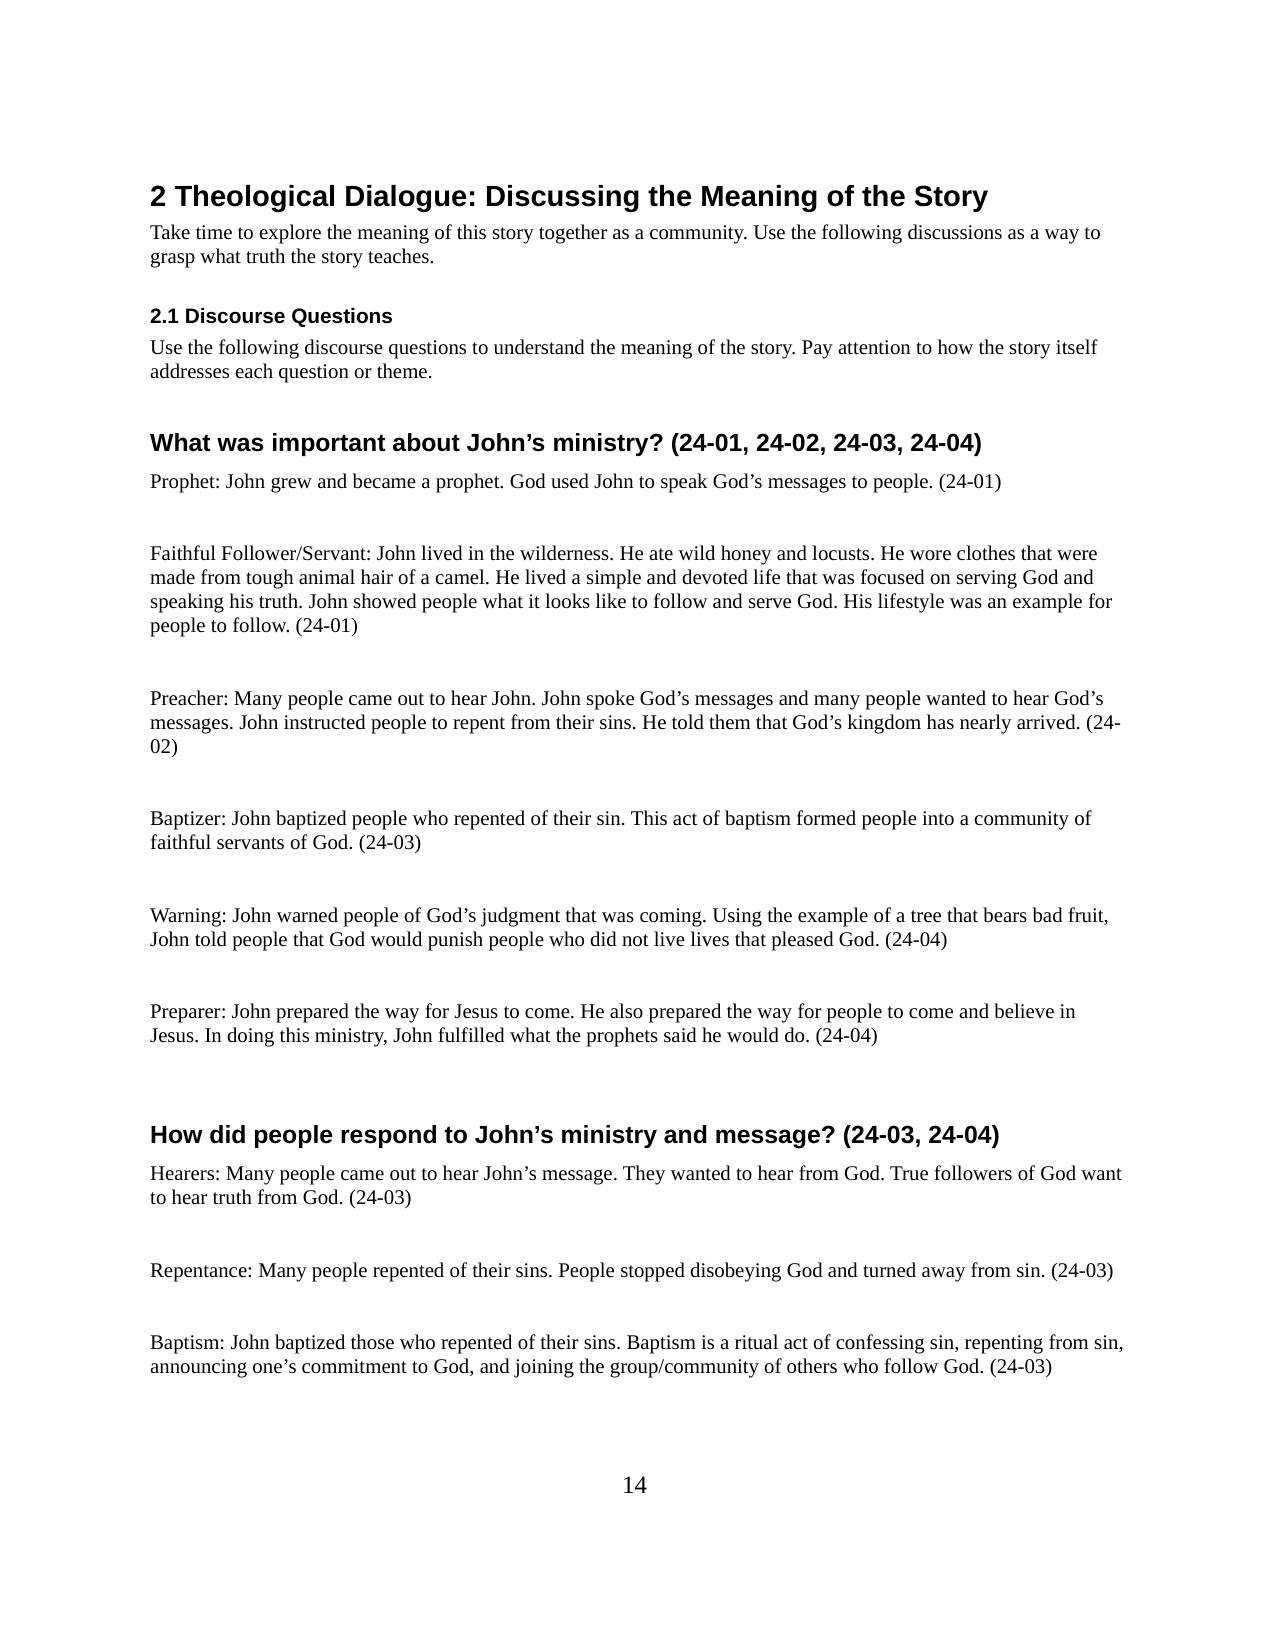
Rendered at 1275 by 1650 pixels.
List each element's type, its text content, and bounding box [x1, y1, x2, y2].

text Hearers: Many people came out to hear John’s message. They wanted to hear from God. True followers of God want to hear truth from God. (24-03) [150, 1161, 1125, 1209]
text Repentance: Many people repented of their sins. People stopped disobeying God and turned away from sin. (24-03) [150, 1258, 1125, 1282]
text Baptizer: John baptized people who repented of their sin. This act of baptism formed people into a community of faithful servants of God. (24-03) [150, 806, 1125, 854]
subtitle 2 Theological Dialogue: Discussing the Meaning of the Story [150, 179, 1125, 212]
text Baptism: John baptized those who repented of their sins. Baptism is a ritual act of confessing sin, repenting from sin, announcing one’s commitment to God, and joining the group/community of others who follow God. (24-03) [150, 1330, 1125, 1378]
subtitle 2.1 Discourse Questions [150, 304, 1125, 328]
text Take time to explore the meaning of this story together as a community. Use the following discussions as a way to grasp what truth the story teaches. [150, 220, 1125, 268]
subtitle What was important about John’s ministry? (24-01, 24-02, 24-03, 24-04) [150, 428, 1125, 456]
subtitle How did people respond to John’s ministry and message? (24-03, 24-04) [150, 1120, 1125, 1149]
text Faithful Follower/Servant: John lived in the wilderness. He ate wild honey and locusts. He wore clothes that were made from tough animal hair of a camel. He lived a simple and devoted life that was focused on serving God and speaking his truth. John showed people what it looks like to follow and serve God. His lifestyle was an example for people to follow. (24-01) [150, 541, 1125, 637]
text Warning: John warned people of God’s judgment that was coming. Using the example of a tree that bears bad fruit, John told people that God would punish people who did not live lives that pleased God. (24-04) [150, 902, 1125, 951]
text Use the following discourse questions to understand the meaning of the story. Pay attention to how the story itself addresses each question or theme. [150, 335, 1125, 383]
text Preacher: Many people came out to hear John. John spoke God’s messages and many people wanted to hear God’s messages. John instructed people to repent from their sins. He told them that God’s kingdom has nearly arrived. (24-02) [150, 686, 1125, 758]
text Prophet: John grew and became a prophet. God used John to speak God’s messages to people. (24-01) [150, 469, 1125, 493]
text Preparer: John prepared the way for Jesus to come. He also prepared the way for people to come and believe in Jesus. In doing this ministry, John fulfilled what the prophets said he would do. (24-04) [150, 999, 1125, 1047]
